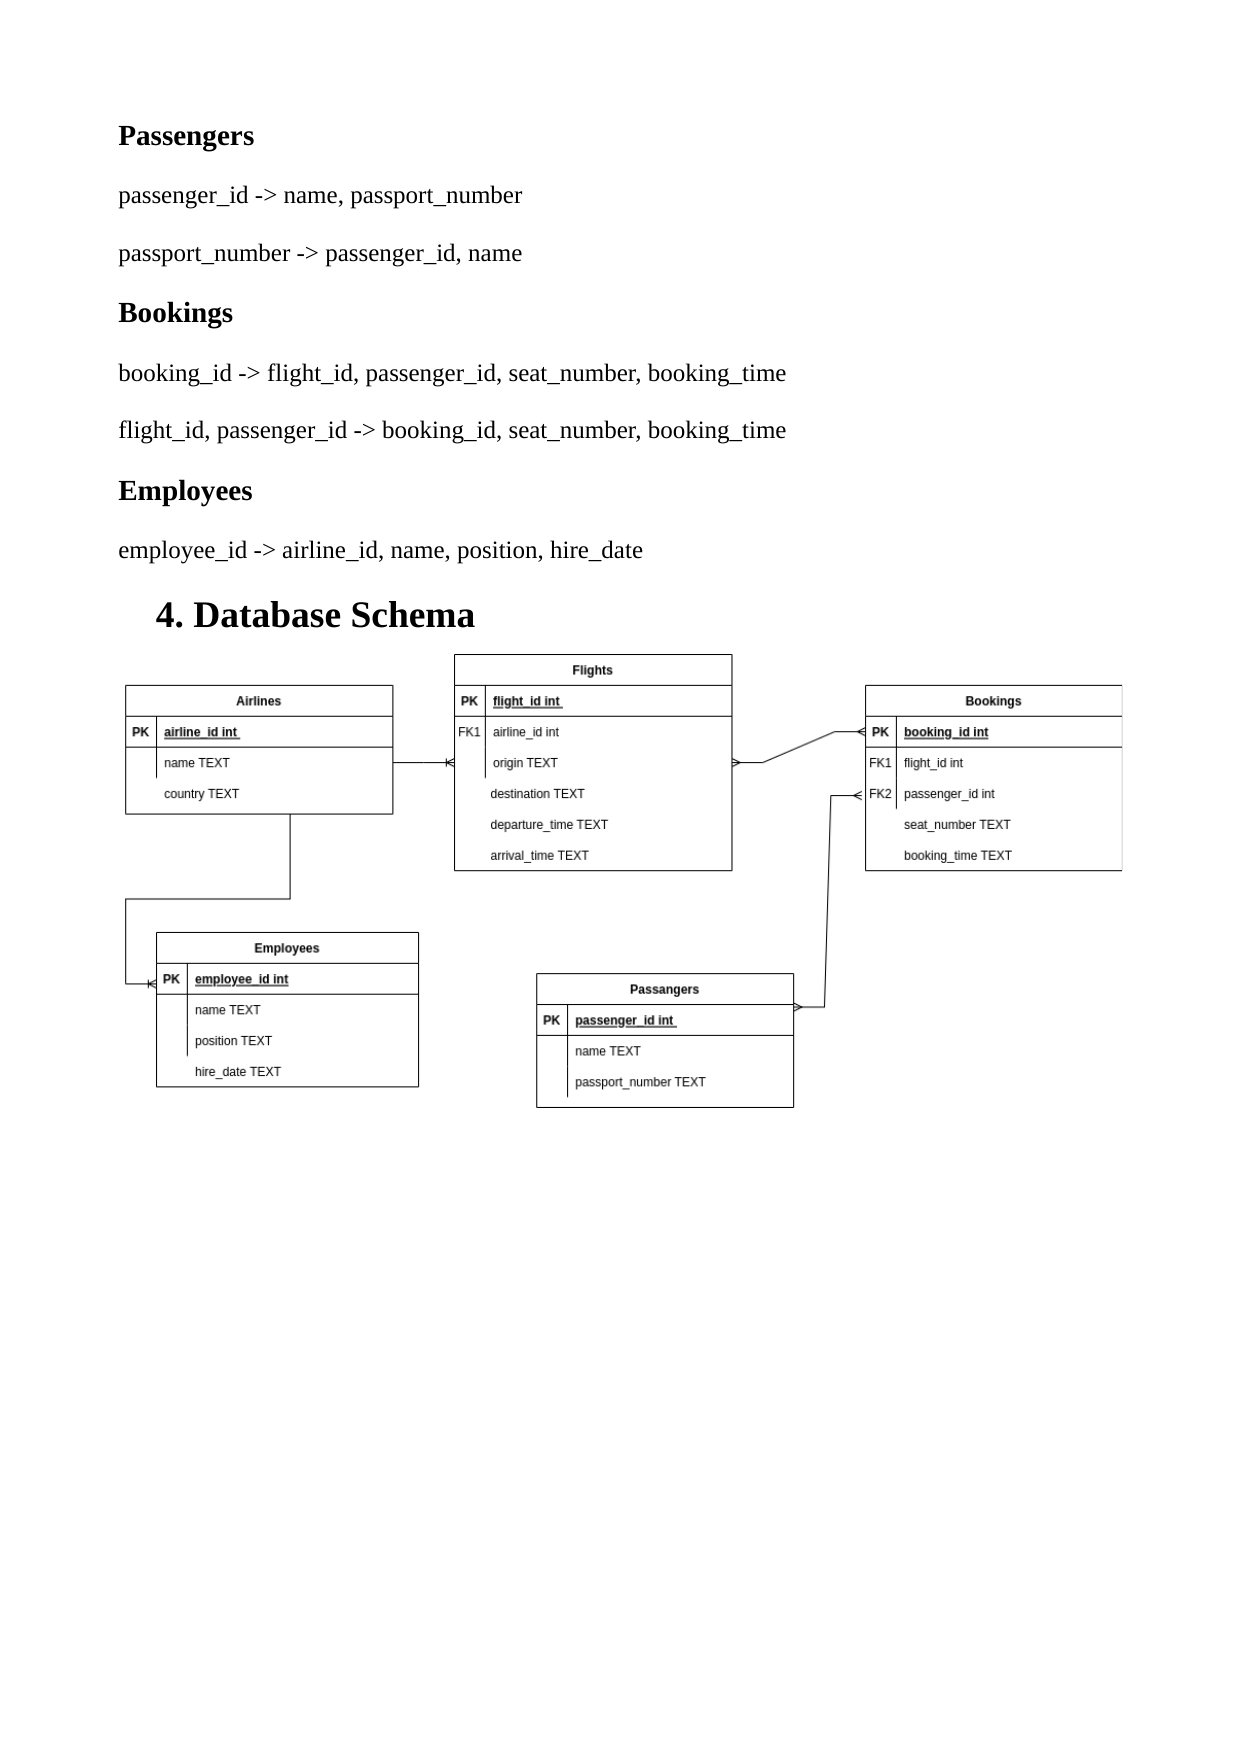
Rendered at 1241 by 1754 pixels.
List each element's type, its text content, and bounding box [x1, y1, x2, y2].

text Employees [118, 473, 1122, 506]
text Bookings [118, 295, 1122, 329]
picture [118, 654, 1123, 1108]
text flight_id, passenger_id -> booking_id, seat_number, booking_time [118, 415, 1122, 444]
text booking_id -> flight_id, passenger_id, seat_number, booking_time [118, 358, 1122, 386]
text passenger_id -> name, passport_number [118, 180, 1122, 209]
text employee_id -> airline_id, name, position, hire_date [118, 535, 1122, 564]
text Passengers [118, 118, 1122, 152]
list Database Schema [156, 592, 1122, 636]
text passport_number -> passenger_id, name [118, 238, 1122, 267]
